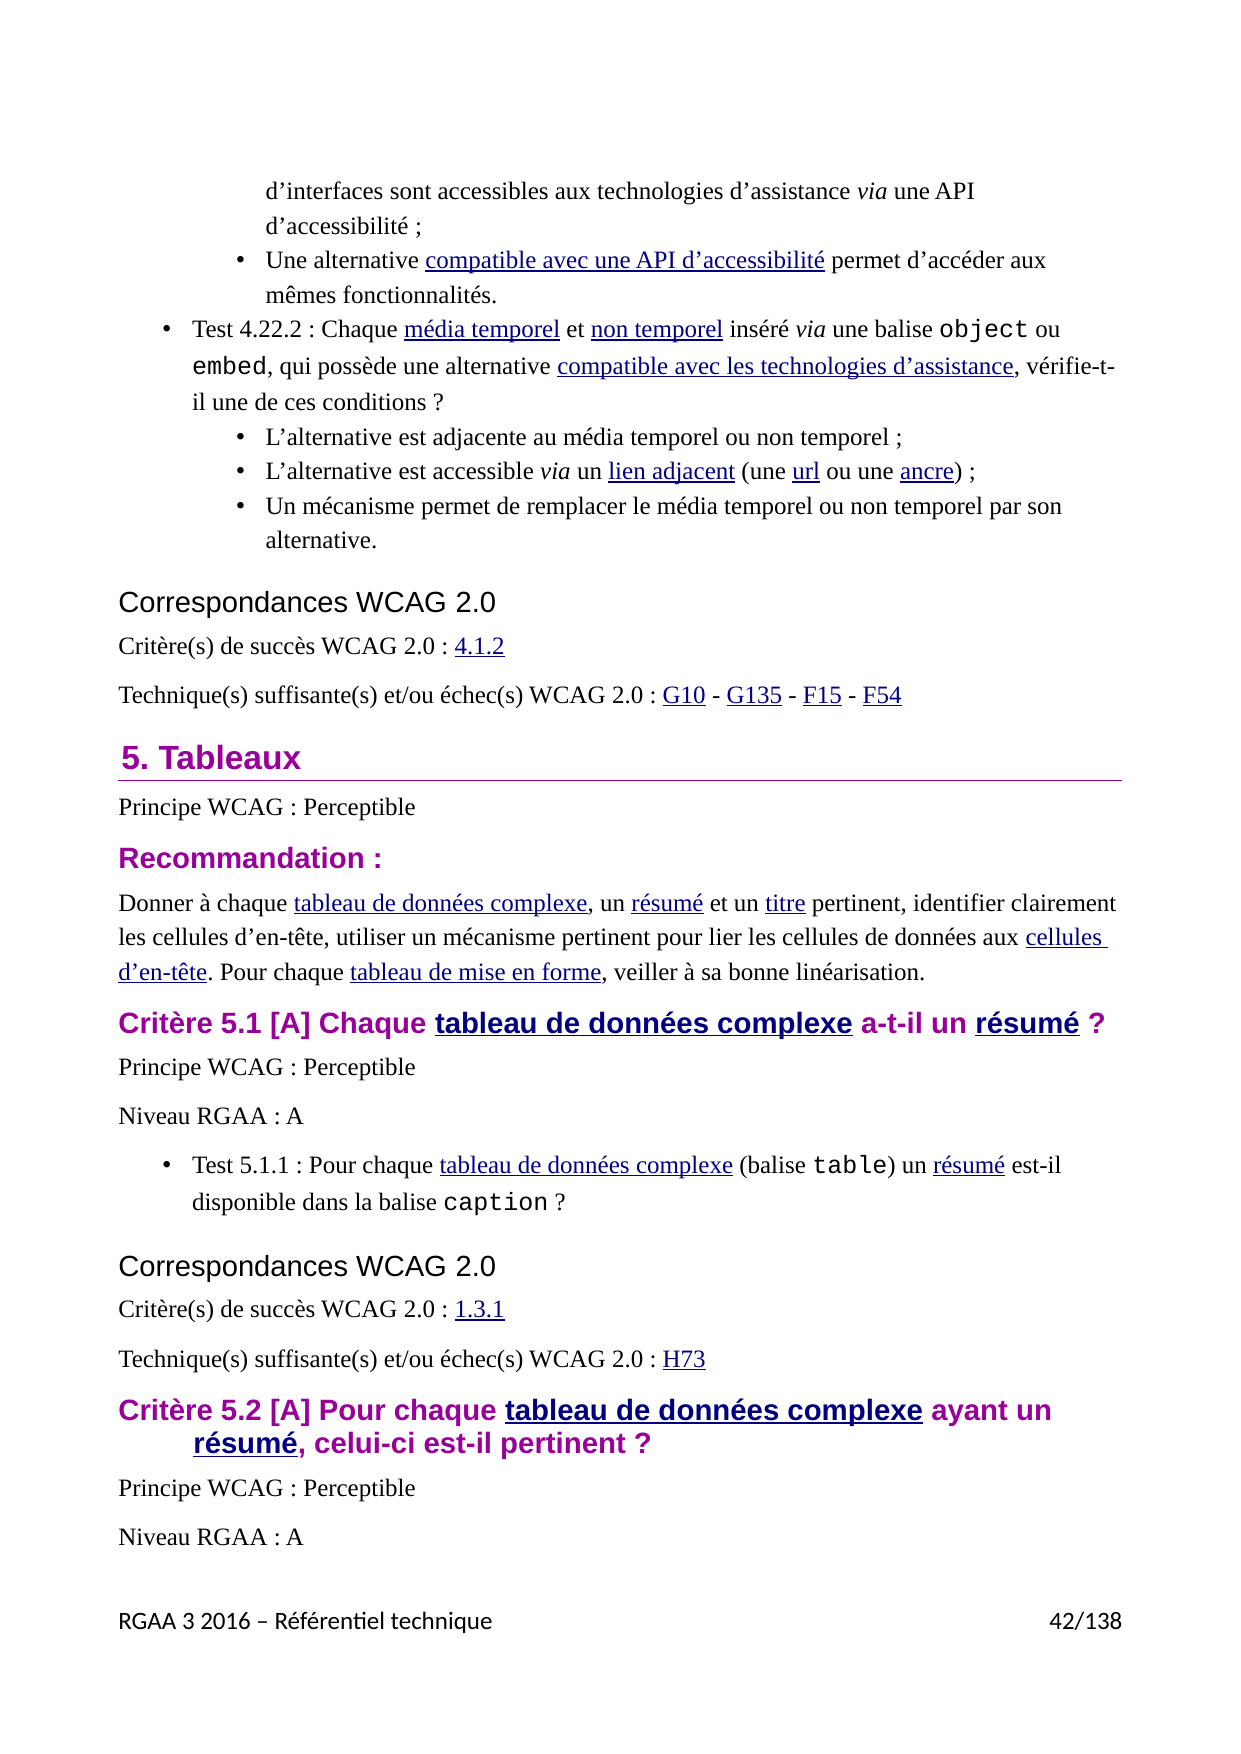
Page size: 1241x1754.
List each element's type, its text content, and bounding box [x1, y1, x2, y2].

subtitle Critère 5.1 [A] Chaque tableau de données complexe a-t-il un résumé ? [118, 1006, 1122, 1039]
list L’alternative est accessible via un lien adjacent (une url ou une ancre) ; [236, 456, 1122, 485]
subtitle 5. Tableaux [118, 735, 1122, 780]
subtitle Recommandation : [118, 841, 1122, 875]
text Niveau RGAA : A [118, 1101, 1122, 1130]
text Principe WCAG : Perceptible [118, 1473, 1122, 1501]
list Une alternative compatible avec une API d’accessibilité permet d’accéder aux mêmes fonctionnalités. [236, 245, 1122, 308]
list d’interfaces sont accessibles aux technologies d’assistance via une API d’accessibilité ; [236, 176, 1122, 239]
list Un mécanisme permet de remplacer le média temporel ou non temporel par son alternative. [236, 491, 1122, 554]
text Technique(s) suffisante(s) et/ou échec(s) WCAG 2.0 : H73 [118, 1344, 1122, 1372]
list Test 5.1.1 : Pour chaque tableau de données complexe (balise table) un résumé est-il disponible dans la balise caption ? [162, 1150, 1122, 1217]
text Critère(s) de succès WCAG 2.0 : 4.1.2 [118, 631, 1122, 659]
text Donner à chaque tableau de données complexe, un résumé et un titre pertinent, identifier clairement les cellules d’en-tête, utiliser un mécanisme pertinent pour lier les cellules de données aux cellules d’en-tête. Pour chaque tableau de mise en forme, veiller à sa bonne linéarisation. [118, 888, 1122, 985]
text Technique(s) suffisante(s) et/ou échec(s) WCAG 2.0 : G10 - G135 - F15 - F54 [118, 680, 1122, 709]
subtitle Correspondances WCAG 2.0 [118, 585, 1122, 618]
list Test 4.22.2 : Chaque média temporel et non temporel inséré via une balise object ou embed, qui possède une alternative compatible avec les technologies d’assistance, vérifie-t-il une de ces conditions ? [162, 314, 1122, 416]
text Critère(s) de succès WCAG 2.0 : 1.3.1 [118, 1294, 1122, 1323]
text Niveau RGAA : A [118, 1522, 1122, 1551]
text Principe WCAG : Perceptible [118, 792, 1122, 821]
text Principe WCAG : Perceptible [118, 1052, 1122, 1081]
list L’alternative est adjacente au média temporel ou non temporel ; [236, 422, 1122, 451]
subtitle Correspondances WCAG 2.0 [118, 1248, 1122, 1282]
subtitle Critère 5.2 [A] Pour chaque tableau de données complexe ayant un résumé, celui-ci est-il pertinent ? [118, 1393, 1122, 1460]
